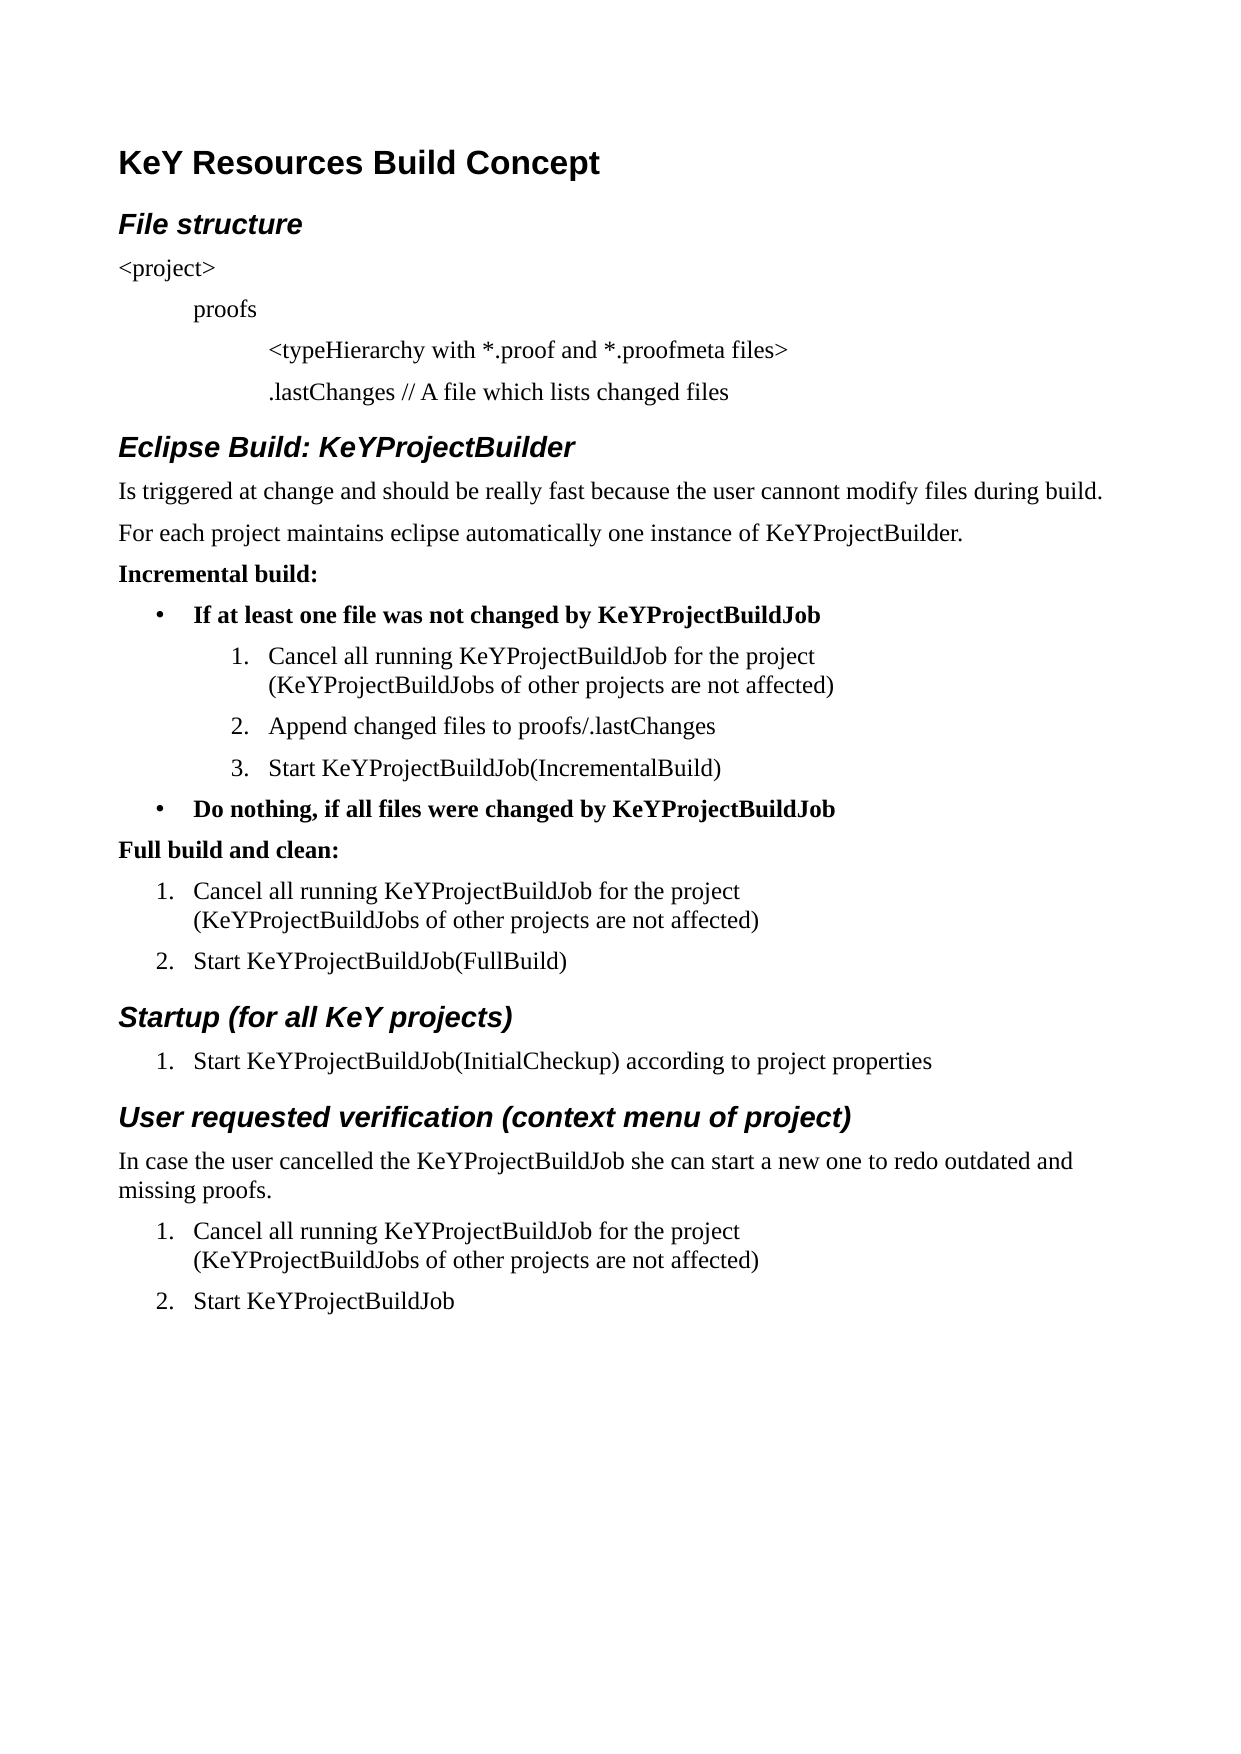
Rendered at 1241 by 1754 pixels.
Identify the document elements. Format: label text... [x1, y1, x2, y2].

text .lastChanges // A file which lists changed files [118, 377, 1122, 405]
list Start KeYProjectBuildJob(IncrementalBuild) [231, 753, 1122, 781]
list Do nothing, if all files were changed by KeYProjectBuildJob [156, 794, 1122, 823]
subtitle KeY Resources Build Concept [118, 143, 1122, 182]
text Is triggered at change and should be really fast because the user cannont modify files during build. [118, 476, 1122, 505]
list Cancel all running KeYProjectBuildJob for the project (KeYProjectBuildJobs of other projects are not affected) [156, 876, 1122, 934]
list Start KeYProjectBuildJob [156, 1286, 1122, 1315]
subtitle Startup (for all KeY projects) [118, 1000, 1122, 1034]
subtitle User requested verification (context menu of project) [118, 1100, 1122, 1133]
text For each project maintains eclipse automatically one instance of KeYProjectBuilder. [118, 518, 1122, 546]
text <project> [118, 253, 1122, 282]
text <typeHierarchy with *.proof and *.proofmeta files> [118, 335, 1122, 364]
subtitle File structure [118, 207, 1122, 240]
subtitle Eclipse Build: KeYProjectBuilder [118, 430, 1122, 464]
list If at least one file was not changed by KeYProjectBuildJob [156, 600, 1122, 629]
text proofs [118, 294, 1122, 323]
text In case the user cancelled the KeYProjectBuildJob she can start a new one to redo outdated and missing proofs. [118, 1146, 1122, 1203]
list Cancel all running KeYProjectBuildJob for the project (KeYProjectBuildJobs of other projects are not affected) [231, 641, 1122, 699]
list Cancel all running KeYProjectBuildJob for the project (KeYProjectBuildJobs of other projects are not affected) [156, 1216, 1122, 1273]
list Start KeYProjectBuildJob(InitialCheckup) according to project properties [156, 1046, 1122, 1075]
text Incremental build: [118, 559, 1122, 588]
list Start KeYProjectBuildJob(FullBuild) [156, 946, 1122, 975]
text Full build and clean: [118, 835, 1122, 864]
list Append changed files to proofs/.lastChanges [231, 711, 1122, 740]
